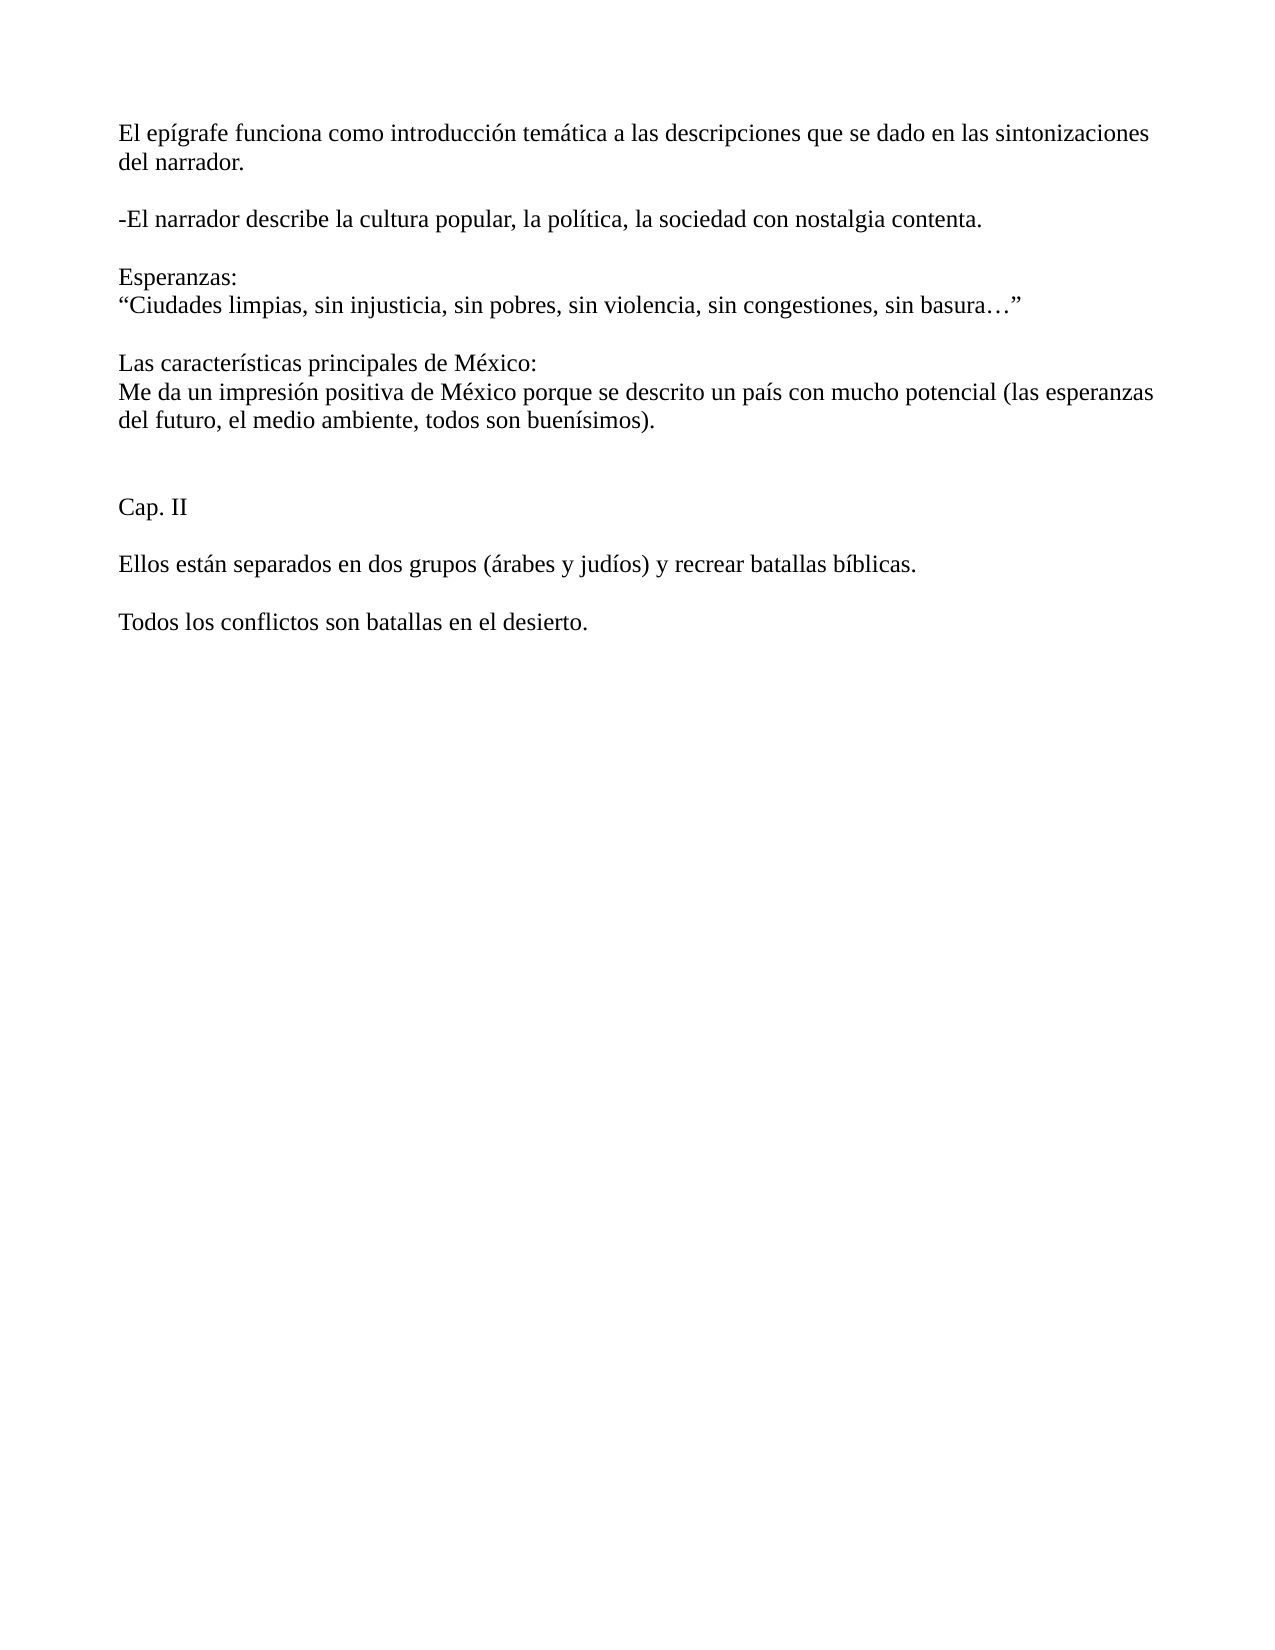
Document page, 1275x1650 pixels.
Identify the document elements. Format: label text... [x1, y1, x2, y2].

text Esperanzas: [118, 262, 1157, 291]
text Cap. II [118, 492, 1157, 521]
text Ellos están separados en dos grupos (árabes y judíos) y recrear batallas bíblicas. [118, 549, 1157, 578]
text -El narrador describe la cultura popular, la política, la sociedad con nostalgia contenta. [118, 204, 1157, 233]
text Todos los conflictos son batallas en el desierto. [118, 607, 1157, 636]
text Me da un impresión positiva de México porque se descrito un país con mucho potencial (las esperanzas del futuro, el medio ambiente, todos son buenísimos). [118, 377, 1157, 434]
text “Ciudades limpias, sin injusticia, sin pobres, sin violencia, sin congestiones, sin basura…” [118, 291, 1157, 319]
text El epígrafe funciona como introducción temática a las descripciones que se dado en las sintonizaciones del narrador. [118, 118, 1157, 176]
text Las características principales de México: [118, 348, 1157, 377]
